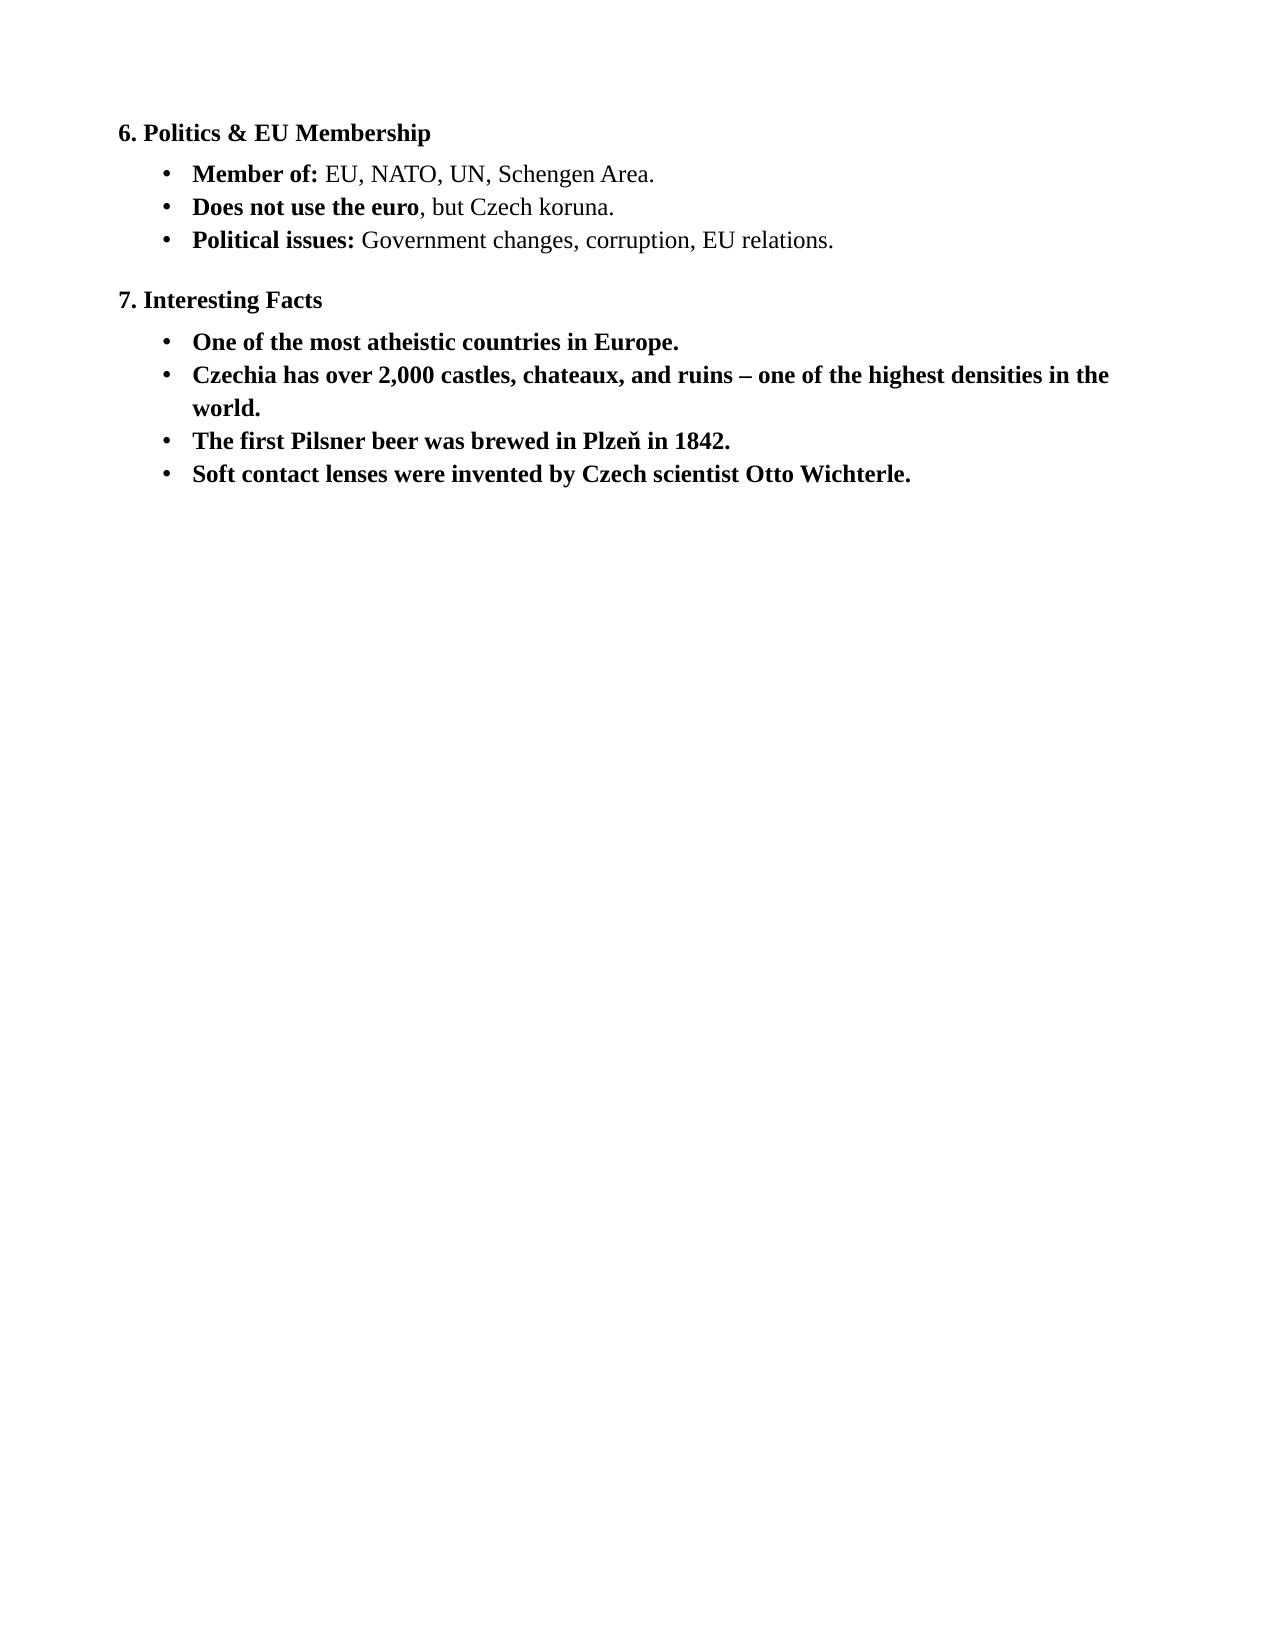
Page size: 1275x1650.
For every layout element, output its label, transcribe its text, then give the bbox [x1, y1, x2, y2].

list One of the most atheistic countries in Europe. [162, 327, 1157, 356]
subtitle 6. Politics & EU Membership [118, 118, 1157, 147]
list Member of: EU, NATO, UN, Schengen Area. [162, 159, 1157, 188]
list Political issues: Government changes, corruption, EU relations. [162, 225, 1157, 254]
list Czechia has over 2,000 castles, chateaux, and ruins – one of the highest densities in the world. [162, 360, 1157, 422]
list Soft contact lenses were invented by Czech scientist Otto Wichterle. [162, 459, 1157, 488]
list Does not use the euro, but Czech koruna. [162, 192, 1157, 221]
list The first Pilsner beer was brewed in Plzeň in 1842. [162, 426, 1157, 454]
subtitle 7. Interesting Facts [118, 286, 1157, 314]
